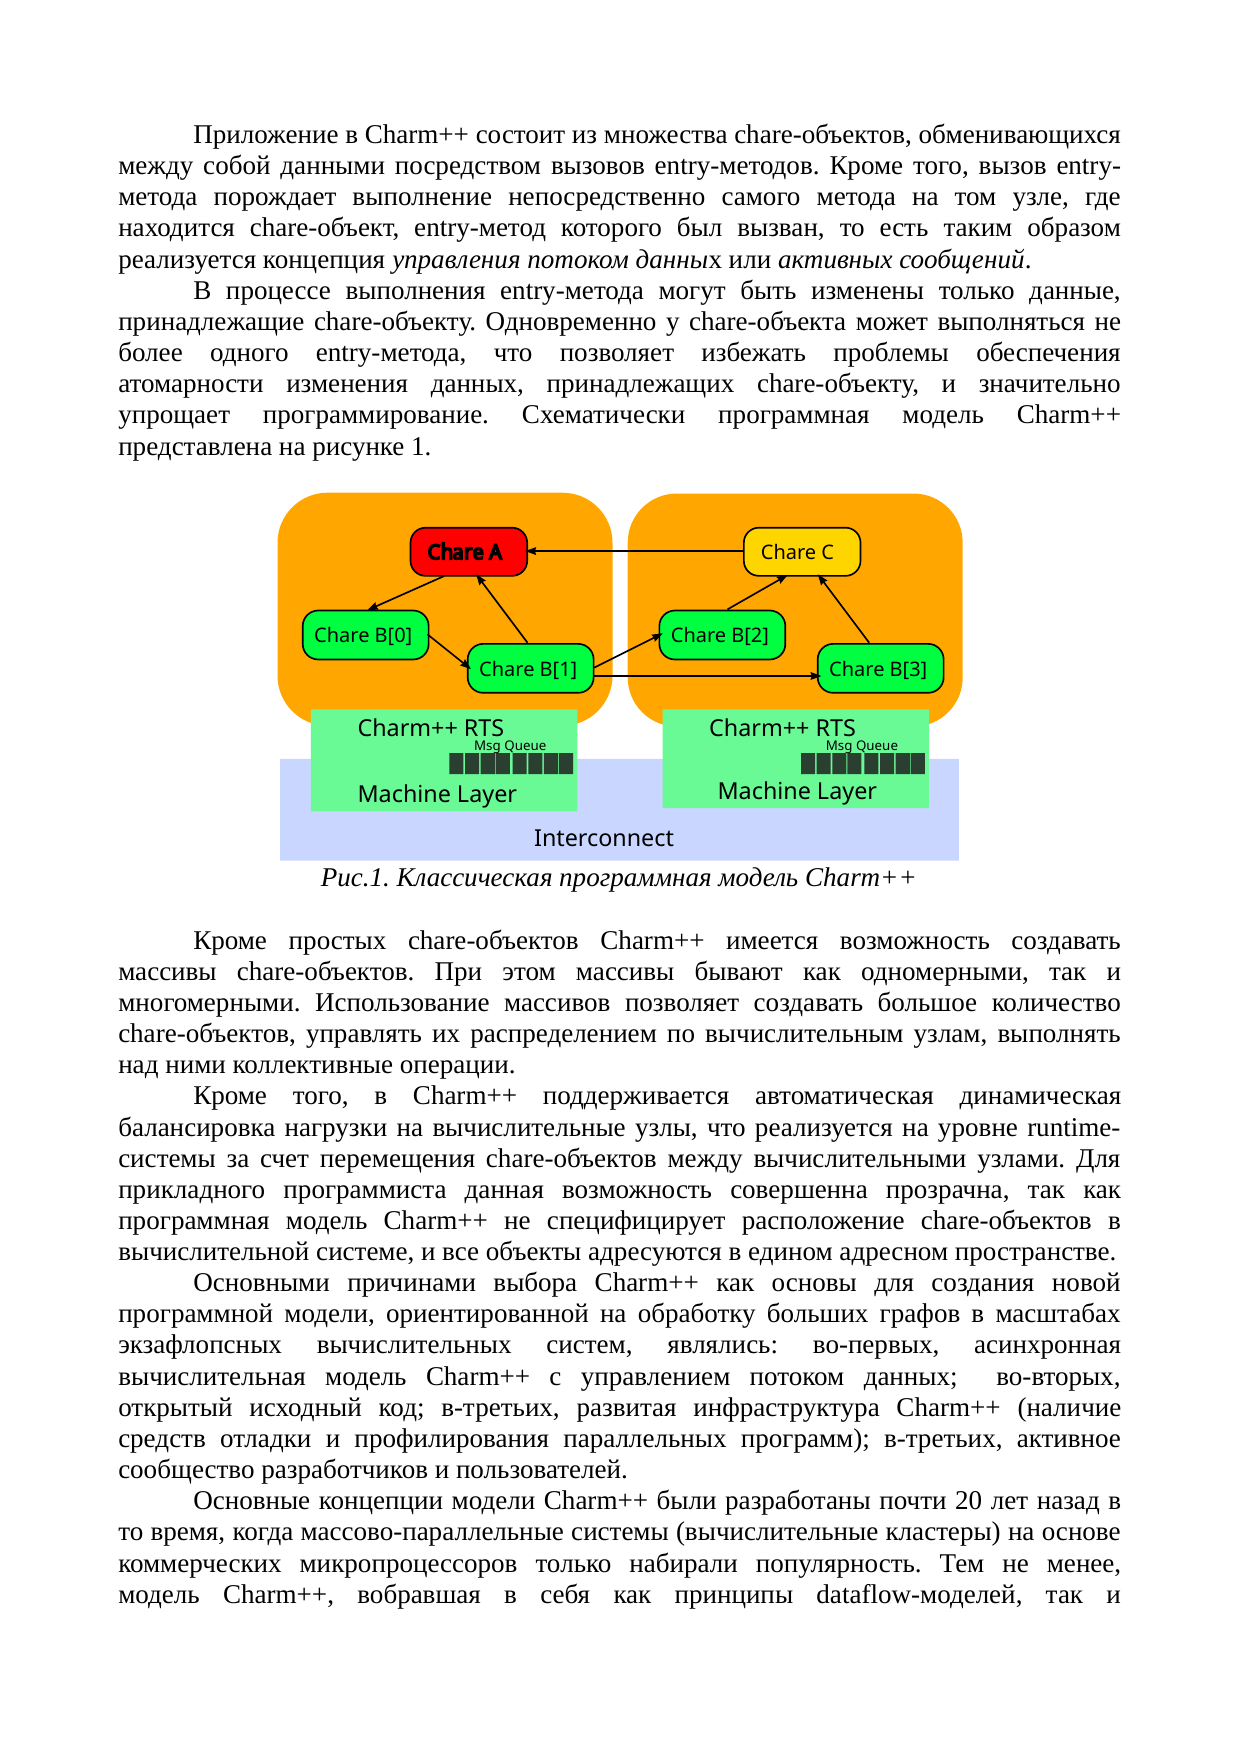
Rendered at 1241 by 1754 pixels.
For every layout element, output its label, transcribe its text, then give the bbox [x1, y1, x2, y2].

text В процессе выполнения entry-метода могут быть изменены только данные, принадлежащие chare-объекту. Одновременно у chare-объекта может выполняться не более одного entry-метода, что позволяет избежать проблемы обеспечения атомарности изменения данных, принадлежащих chare-объекту, и значительно упрощает программирование. Схематически программная модель Charm++ представлена на рисунке 1. [118, 274, 1122, 461]
text Рис.1. Классическая программная модель Charm++ [118, 861, 1122, 893]
text Приложение в Charm++ состоит из множества chare-объектов, обменивающихся между собой данными посредством вызовов entry-методов. Кроме того, вызов entry-метода порождает выполнение непосредственно самого метода на том узле, где находится chare-объект, entry-метод которого был вызван, то есть таким образом реализуется концепция управления потоком данных или активных сообщений. [118, 118, 1122, 274]
text Кроме того, в Charm++ поддерживается автоматическая динамическая балансировка нагрузки на вычислительные узлы, что реализуется на уровне runtime-системы за счет перемещения chare-объектов между вычислительными узлами. Для прикладного программиста данная возможность совершенна прозрачна, так как программная модель Charm++ не специфицирует расположение chare-объектов в вычислительной системе, и все объекты адресуются в едином адресном пространстве. [118, 1079, 1122, 1266]
text Основные концепции модели Charm++ были разработаны почти 20 лет назад в то время, когда массово-параллельные системы (вычислительные кластеры) на основе коммерческих микропроцессоров только набирали популярность. Тем не менее, модель Charm++, вобравшая в себя как принципы dataflow-моделей, так и [118, 1484, 1122, 1609]
text Основными причинами выбора Charm++ как основы для создания новой программной модели, ориентированной на обработку больших графов в масштабах экзафлопсных вычислительных систем, являлись: во-первых, асинхронная вычислительная модель Charm++ с управлением потоком данных; во-вторых, открытый исходный код; в-третьих, развитая инфраструктура Charm++ (наличие средств отладки и профилирования параллельных программ); в-третьих, активное сообщество разработчиков и пользователей. [118, 1266, 1122, 1484]
text Кроме простых chare-объектов Charm++ имеется возможность создавать массивы chare-объектов. При этом массивы бывают как одномерными, так и многомерными. Использование массивов позволяет создавать большое количество chare-объектов, управлять их распределением по вычислительным узлам, выполнять над ними коллективные операции. [118, 924, 1122, 1079]
